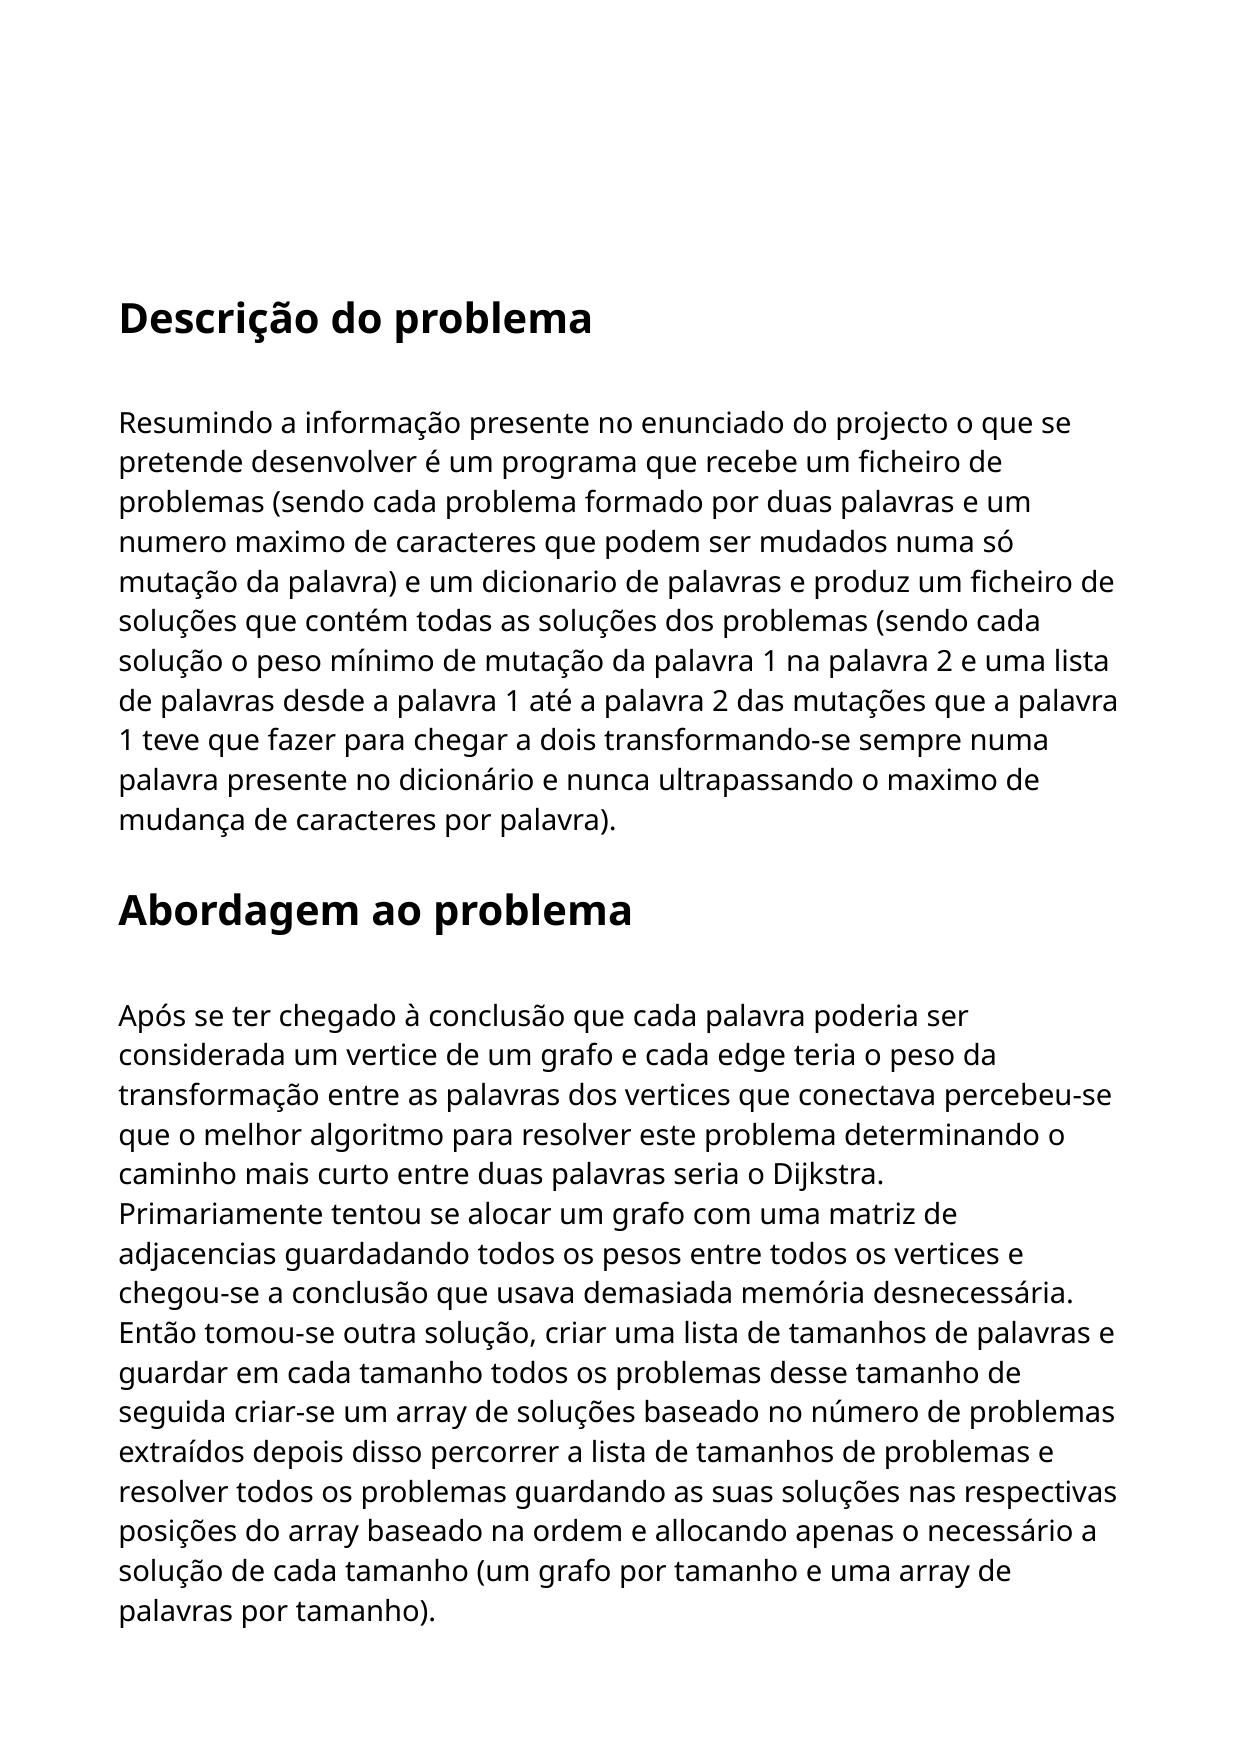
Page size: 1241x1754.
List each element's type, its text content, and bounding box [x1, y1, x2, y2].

text Primariamente tentou se alocar um grafo com uma matriz de adjacencias guardadando todos os pesos entre todos os vertices e chegou-se a conclusão que usava demasiada memória desnecessária. Então tomou-se outra solução, criar uma lista de tamanhos de palavras e guardar em cada tamanho todos os problemas desse tamanho de seguida criar-se um array de soluções baseado no número de problemas extraídos depois disso percorrer a lista de tamanhos de problemas e resolver todos os problemas guardando as suas soluções nas respectivas posições do array baseado na ordem e allocando apenas o necessário a solução de cada tamanho (um grafo por tamanho e uma array de palavras por tamanho). [118, 1193, 1122, 1630]
text Resumindo a informação presente no enunciado do projecto o que se pretende desenvolver é um programa que recebe um ficheiro de problemas (sendo cada problema formado por duas palavras e um numero maximo de caracteres que podem ser mudados numa só mutação da palavra) e um dicionario de palavras e produz um ficheiro de soluções que contém todas as soluções dos problemas (sendo cada solução o peso mínimo de mutação da palavra 1 na palavra 2 e uma lista de palavras desde a palavra 1 até a palavra 2 das mutações que a palavra 1 teve que fazer para chegar a dois transformando-se sempre numa palavra presente no dicionário e nunca ultrapassando o maximo de mudança de caracteres por palavra). [118, 402, 1122, 839]
text Após se ter chegado à conclusão que cada palavra poderia ser considerada um vertice de um grafo e cada edge teria o peso da transformação entre as palavras dos vertices que conectava percebeu-se que o melhor algoritmo para resolver este problema determinando o caminho mais curto entre duas palavras seria o Dijkstra. [118, 995, 1122, 1193]
text Descrição do problema [118, 288, 1122, 345]
text Abordagem ao problema [118, 881, 1122, 938]
